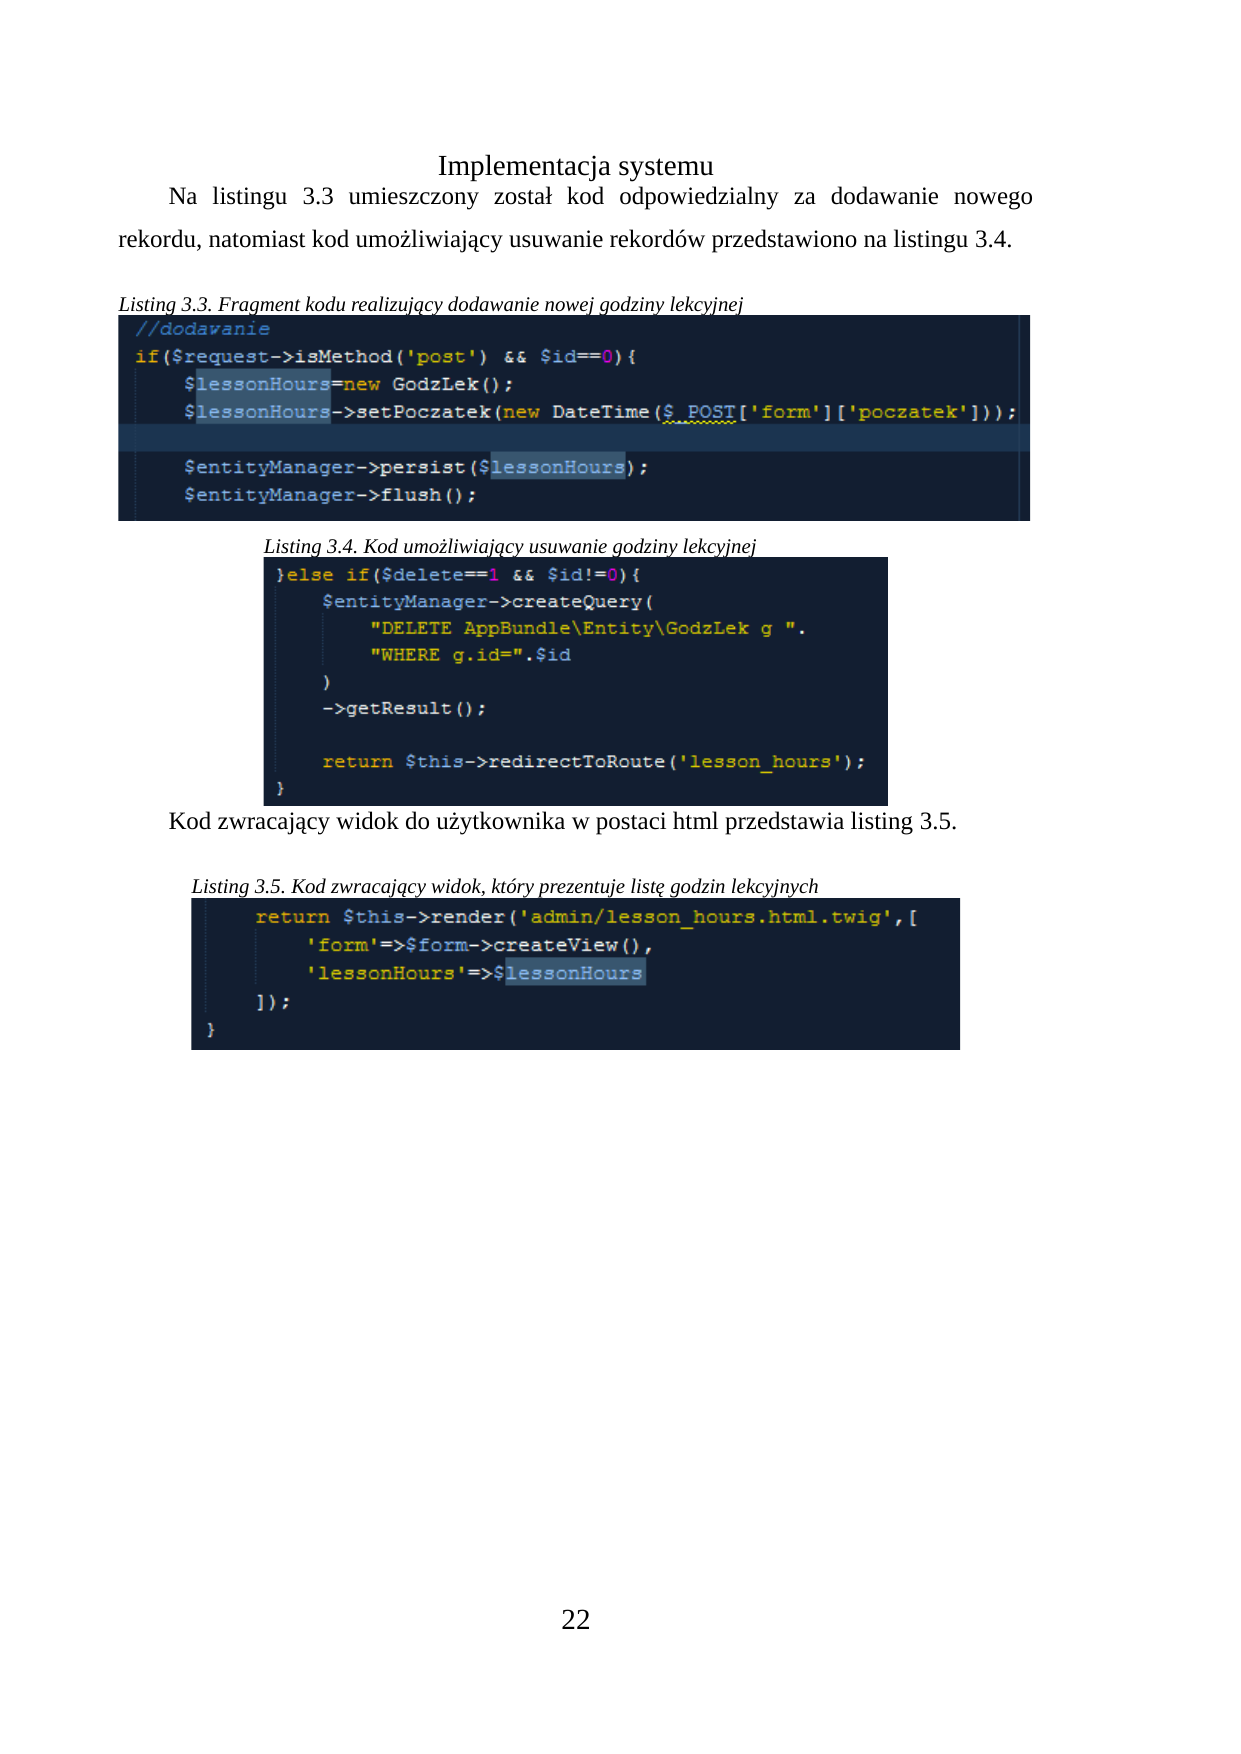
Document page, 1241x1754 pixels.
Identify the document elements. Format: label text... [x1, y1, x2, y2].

list Listing 3.4. Kod umożliwiający usuwanie godziny lekcyjnej [264, 534, 888, 557]
text Kod zwracający widok do użytkownika w postaci html przedstawia listing 3.5. [118, 806, 1033, 835]
list Listing 3.5. Kod zwracający widok, który prezentuje listę godzin lekcyjnych [191, 874, 960, 898]
text Na listingu 3.3 umieszczony został kod odpowiedzialny za dodawanie nowego rekordu, natomiast kod umożliwiający usuwanie rekordów przedstawiono na listingu 3.4. [118, 181, 1033, 253]
picture [263, 557, 888, 806]
picture [118, 315, 1030, 521]
picture [191, 898, 961, 1050]
list Listing 3.3. Fragment kodu realizujący dodawanie nowej godziny lekcyjnej [118, 292, 1030, 315]
